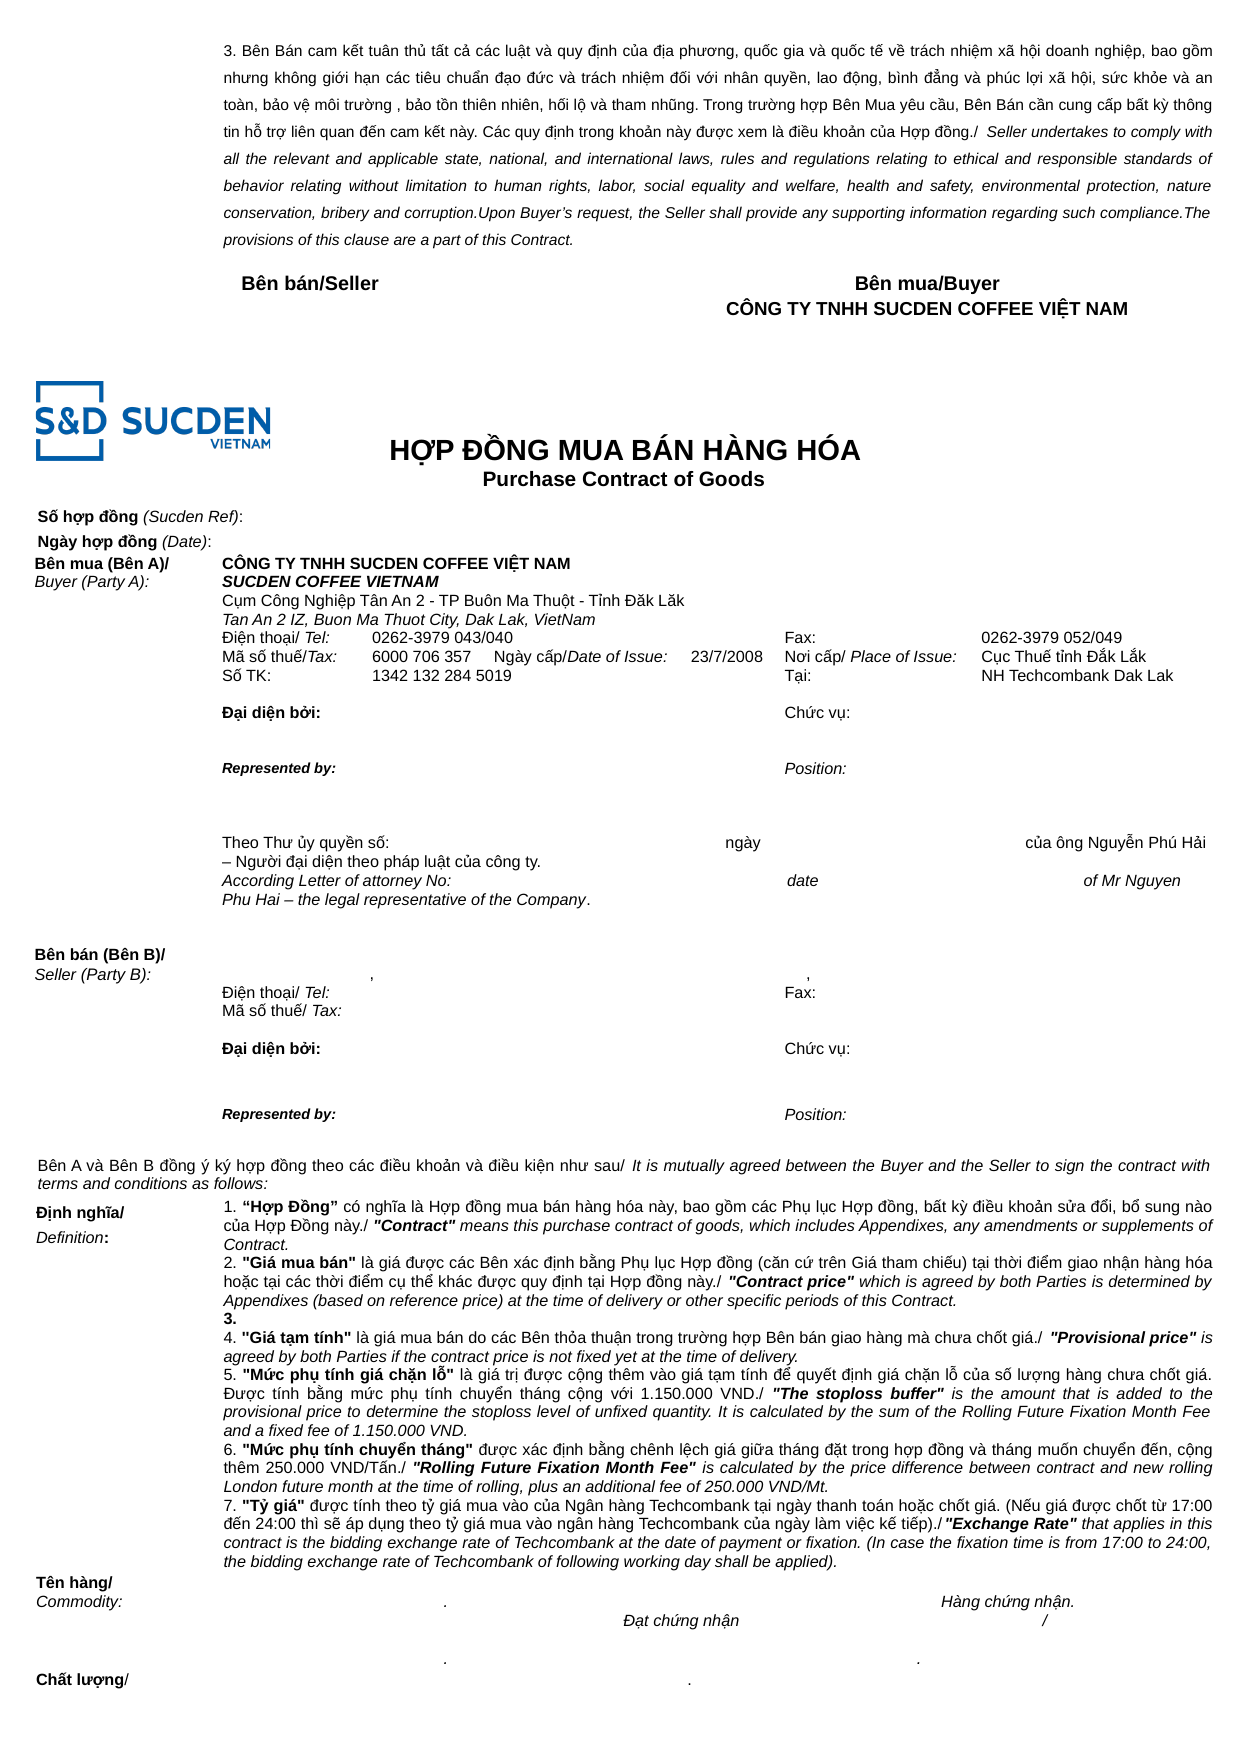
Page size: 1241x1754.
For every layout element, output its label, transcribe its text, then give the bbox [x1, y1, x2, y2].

table_cell Represented by: [222, 1076, 372, 1153]
table_cell <o.partner_id.name> [34, 296, 585, 321]
text </if> [45, 321, 1181, 339]
table_cell [691, 666, 784, 684]
table_cell Chức vụ: [784, 1020, 981, 1076]
table_cell <get_date(o.date_order)> [336, 529, 916, 554]
table_cell Nơi cấp/ Place of Issue: [784, 647, 981, 666]
table_cell Bên A và Bên B đồng ý ký hợp đồng theo các điều khoản và điều kiện như sau/ It is mutually agreed between the Buyer and the Seller to sign the contract with terms and conditions as follows: [34, 1153, 1216, 1196]
table_cell Cục Thuế tỉnh Đắk Lắk [981, 647, 1216, 666]
table_cell [34, 796, 222, 946]
table_cell Fax: [784, 983, 981, 1002]
table_cell <o.is_according and o.according_id.eposition or 'CEO'> [981, 741, 1216, 796]
table_cell [691, 629, 784, 647]
table_cell Represented by: [222, 741, 372, 796]
table_cell NH Techcombank Dak Lak [981, 666, 1216, 684]
table_cell <o.partner_id.name> <o.partner_id.street>, <o.partner_id.district_id and o.partner_id.district_id.name or ''>, <o.partner_id.state_id and o.partner_id.state_id.name or ''> [222, 946, 1216, 983]
table_cell <o.is_according and o.according_id.vnposition or 'Tổng giám đốc'> [981, 685, 1216, 741]
table_cell 1. “Hợp Đồng” có nghĩa là Hợp đồng mua bán hàng hóa này, bao gồm các Phụ lục Hợp đồng, bất kỳ điều khoản sửa đổi, bổ sung nào của Hợp Đồng này./ "Contract" means this purchase contract of goods, which includes Appendixes, any amendments or supplements of Contract. 2. "Giá mua bán" là giá được các Bên xác định bằng Phụ lục Hợp đồng (căn cứ trên Giá tham chiếu) tại thời điểm giao nhận hàng hóa hoặc tại các thời điểm cụ thể khác được quy định tại Hợp đồng này./ "Contract price" which is agreed by both Parties is determined by Appendixes (based on reference price) at the time of delivery or other specific periods of this Contract. 3. <o.contract_line[0].name> 4. ''Giá tạm tính" là giá mua bán do các Bên thỏa thuận trong trường hợp Bên bán giao hàng mà chưa chốt giá./ "Provisional price" is agreed by both Parties if the contract price is not fixed yet at the time of delivery. 5. "Mức phụ tính giá chặn lỗ" là giá trị được cộng thêm vào giá tạm tính để quyết định giá chặn lỗ của số lượng hàng chưa chốt giá. Được tính bằng mức phụ tính chuyển tháng cộng với 1.150.000 VND./ "The stoploss buffer" is the amount that is added to the provisional price to determine the stoploss level of unfixed quantity. It is calculated by the sum of the Rolling Future Fixation Month Fee and a fixed fee of 1.150.000 VND. 6. "Mức phụ tính chuyển tháng" được xác định bằng chênh lệch giá giữa tháng đặt trong hợp đồng và tháng muốn chuyển đến, cộng thêm 250.000 VND/Tấn./ "Rolling Future Fixation Month Fee" is calculated by the price difference between contract and new rolling London future month at the time of rolling, plus an additional fee of 250.000 VND/Mt. 7. "Tỷ giá" được tính theo tỷ giá mua vào của Ngân hàng Techcombank tại ngày thanh toán hoặc chốt giá. (Nếu giá được chốt từ 17:00 đến 24:00 thì sẽ áp dụng theo tỷ giá mua vào ngân hàng Techcombank của ngày làm việc kế tiếp)./"Exchange Rate" that applies in this contract is the bidding exchange rate of Techcombank at the date of payment or fixation. (In case the fixation time is from 17:00 to 24:00, the bidding exchange rate of Techcombank of following working day shall be applied). [222, 1196, 1216, 1572]
table_cell 0262-3979 052/049 [981, 629, 1216, 647]
table_cell <o.is_according and o.according_id.name_vn or 'NGUYỄN PHÚ HẢI'> [372, 685, 784, 741]
table_cell <_(o.partner_id.child_ids and o.partner_id.child_ids[0].position_en) or o.partner_id.position_en or ''> [981, 1076, 1216, 1153]
table_cell Purchase Contract of Goods [34, 466, 1216, 490]
table_cell 1342 132 284 5019 [372, 666, 691, 684]
table_cell <_(o.partner_id.child_ids and o.partner_id.child_ids[0].name.title()) or ''> [372, 1020, 784, 1076]
table_cell Định nghĩa/ Definition: [34, 1196, 222, 1572]
table_cell [916, 529, 1216, 554]
table_cell Fax: [784, 629, 981, 647]
table_header HỢP ĐỒNG MUA BÁN HÀNG HÓA [34, 433, 1216, 466]
table_cell Mã số thuế/ Tax: [222, 1002, 372, 1020]
table_cell Chức vụ: [784, 685, 981, 741]
table_cell <o.contract_line.product_id.contract_quality_vn> <o.crop_id.name>.<choose><if test="o.certificate_id and o.certificate_id.code =='2-in-1' "> Hàng chứng nhận. </if><if test="o.certificate_id and o.certificate_id.code !='2-in-1' "> Đạt chứng nhận <get_cert(o.certificate_id)></if></choose> License: <get_license(o)>/ <o.contract_line.product_id.contract_quality_en> <o.crop_id.name> of Sucden Coffee Vietnam (the Attachment).<choose><if test="o.certificate_id.id"> <o.certificate_id.name_print>.</if></choose> <choose><if test="o.license_id"> License: <get_license(o)> </if> </choose> [222, 1669, 1216, 1691]
table_cell Position: [784, 1076, 981, 1153]
table_cell <_(o.partner_id.child_ids and o.partner_id.child_ids[0].function.capitalize()) or ''> [981, 1020, 1216, 1076]
table_cell 3. Bên Bán cam kết tuân thủ tất cả các luật và quy định của địa phương, quốc gia và quốc tế về trách nhiệm xã hội doanh nghiệp, bao gồm nhưng không giới hạn các tiêu chuẩn đạo đức và trách nhiệm đối với nhân quyền, lao động, bình đẳng và phúc lợi xã hội, sức khỏe và an toàn, bảo vệ môi trường , bảo tồn thiên nhiên, hối lộ và tham nhũng. Trong trường hợp Bên Mua yêu cầu, Bên Bán cần cung cấp bất kỳ thông tin hỗ trợ liên quan đến cam kết này. Các quy định trong khoản này được xem là điều khoản của Hợp đồng./ Seller undertakes to comply with all the relevant and applicable state, national, and international laws, rules and regulations relating to ethical and responsible standards of behavior relating without limitation to human rights, labor, social equality and welfare, health and safety, environmental protection, nature conservation, bribery and corruption.Upon Buyer’s request, the Seller shall provide any supporting information regarding such compliance.The provisions of this clause are a part of this Contract. [222, 40, 1216, 250]
picture [35, 381, 271, 461]
table_cell <o.is_according and o.according_id.name or 'NGUYỄN PHÚ HẢI'> [372, 741, 784, 796]
table_cell Đại diện bởi: [222, 685, 372, 741]
table_cell Bên mua/Buyer [639, 271, 1216, 296]
table_cell Mã số thuế/Tax: [222, 647, 372, 666]
table_cell 0262-3979 043/040 [372, 629, 691, 647]
table_cell [34, 490, 1216, 505]
table_cell [34, 250, 1216, 271]
table_cell [585, 296, 638, 321]
table_cell <o.contract_line.product_id.contract_commodity_vn><choose><if test="o.contract_line.product_id.default_code == 'FAQ'"> <o.crop_id.name></if></choose>.<choose><if test="o.certificate_id and o.certificate_id.code =='2-in-1' "> Hàng chứng nhận.</if><if test="o.certificate_id and o.certificate_id.code !='2-in-1' "> Đạt chứng nhận <get_cert(o.certificate_id)></if></choose>/ <o.contract_line.product_id.contract_commodity_en><choose><if test="o.contract_line.product_id.default_code == 'FAQ'"> <o.crop_id.name></if></choose>.<choose><if test="o.certificate_id.id"> <o.certificate_id.name_print>.</if></choose> [222, 1572, 1216, 1669]
table_cell Bên mua (Bên A)/ Buyer (Party A): [34, 554, 222, 796]
table_cell Đại diện bởi: [222, 1020, 372, 1076]
table_cell 6000 706 357 [372, 647, 494, 666]
table_cell Điện thoại/ Tel: [222, 983, 372, 1002]
table_cell [34, 40, 222, 250]
table_cell <choose> <when test="o.is_according != False"> Theo Thư ủy quyền số: <o.according_id and o.according_id.number or ''> ngày <get_date(o.according_id.appr_date)> của ông Nguyễn Phú Hải – Người đại diện theo pháp luật của công ty. According Letter of attorney No: <o.according_id and o.according_id.number or ''> date <get_date(o.according_id.appr_date)> of Mr Nguyen Phu Hai – the legal representative of the Company. </when> </choose> [222, 796, 1216, 946]
table_cell [981, 1002, 1216, 1020]
table_cell 23/7/2008 [691, 647, 784, 666]
table_cell Ngày hợp đồng (Date): [34, 529, 336, 554]
table_cell [691, 1002, 784, 1020]
table_cell [784, 1002, 981, 1020]
table_cell Ngày cấp/Date of Issue: [494, 647, 691, 666]
table_cell Chất lượng/ [34, 1669, 222, 1691]
table_cell CÔNG TY TNHH SUCDEN COFFEE VIỆT NAM [639, 296, 1216, 321]
table_cell Bên bán/Seller [34, 271, 585, 296]
table_cell [916, 505, 1216, 529]
table_cell Bên bán (Bên B)/ Seller (Party B): [34, 946, 222, 1153]
table_cell CÔNG TY TNHH SUCDEN COFFEE VIỆT NAM SUCDEN COFFEE VIETNAM Cụm Công Nghiệp Tân An 2 - TP Buôn Ma Thuột - Tỉnh Đăk Lăk Tan An 2 IZ, Buon Ma Thuot City, Dak Lak, VietNam [222, 554, 1216, 629]
table_cell Tại: [784, 666, 981, 684]
table_cell Số hợp đồng (Sucden Ref): [34, 505, 336, 529]
table_cell <_(o.partner_id.child_ids and o.partner_id.child_ids[0].name.title()) or ''> [372, 1076, 784, 1153]
table_cell <o.partner_id.vat> [372, 1002, 691, 1020]
text <if test="(o.certificate_id and o.certificate_id.code != 'RA') or not o.certificate_id or (o.certificate_id and o.certificate_id.code == 'RA' and o.sd_price == 0 and o.si_price == 0)"> [45, 339, 1181, 377]
table_cell <o.name or ''> [336, 505, 916, 529]
table_cell Tên hàng/ Commodity: [34, 1572, 222, 1669]
table_cell [585, 271, 638, 296]
table_cell [691, 983, 784, 1002]
table_cell <o.partner_id.phone> [372, 983, 691, 1002]
table_cell <o.partner_id.fax> [981, 983, 1216, 1002]
table_cell Điện thoại/ Tel: [222, 629, 372, 647]
table_cell Số TK: [222, 666, 372, 684]
table_cell Position: [784, 741, 981, 796]
